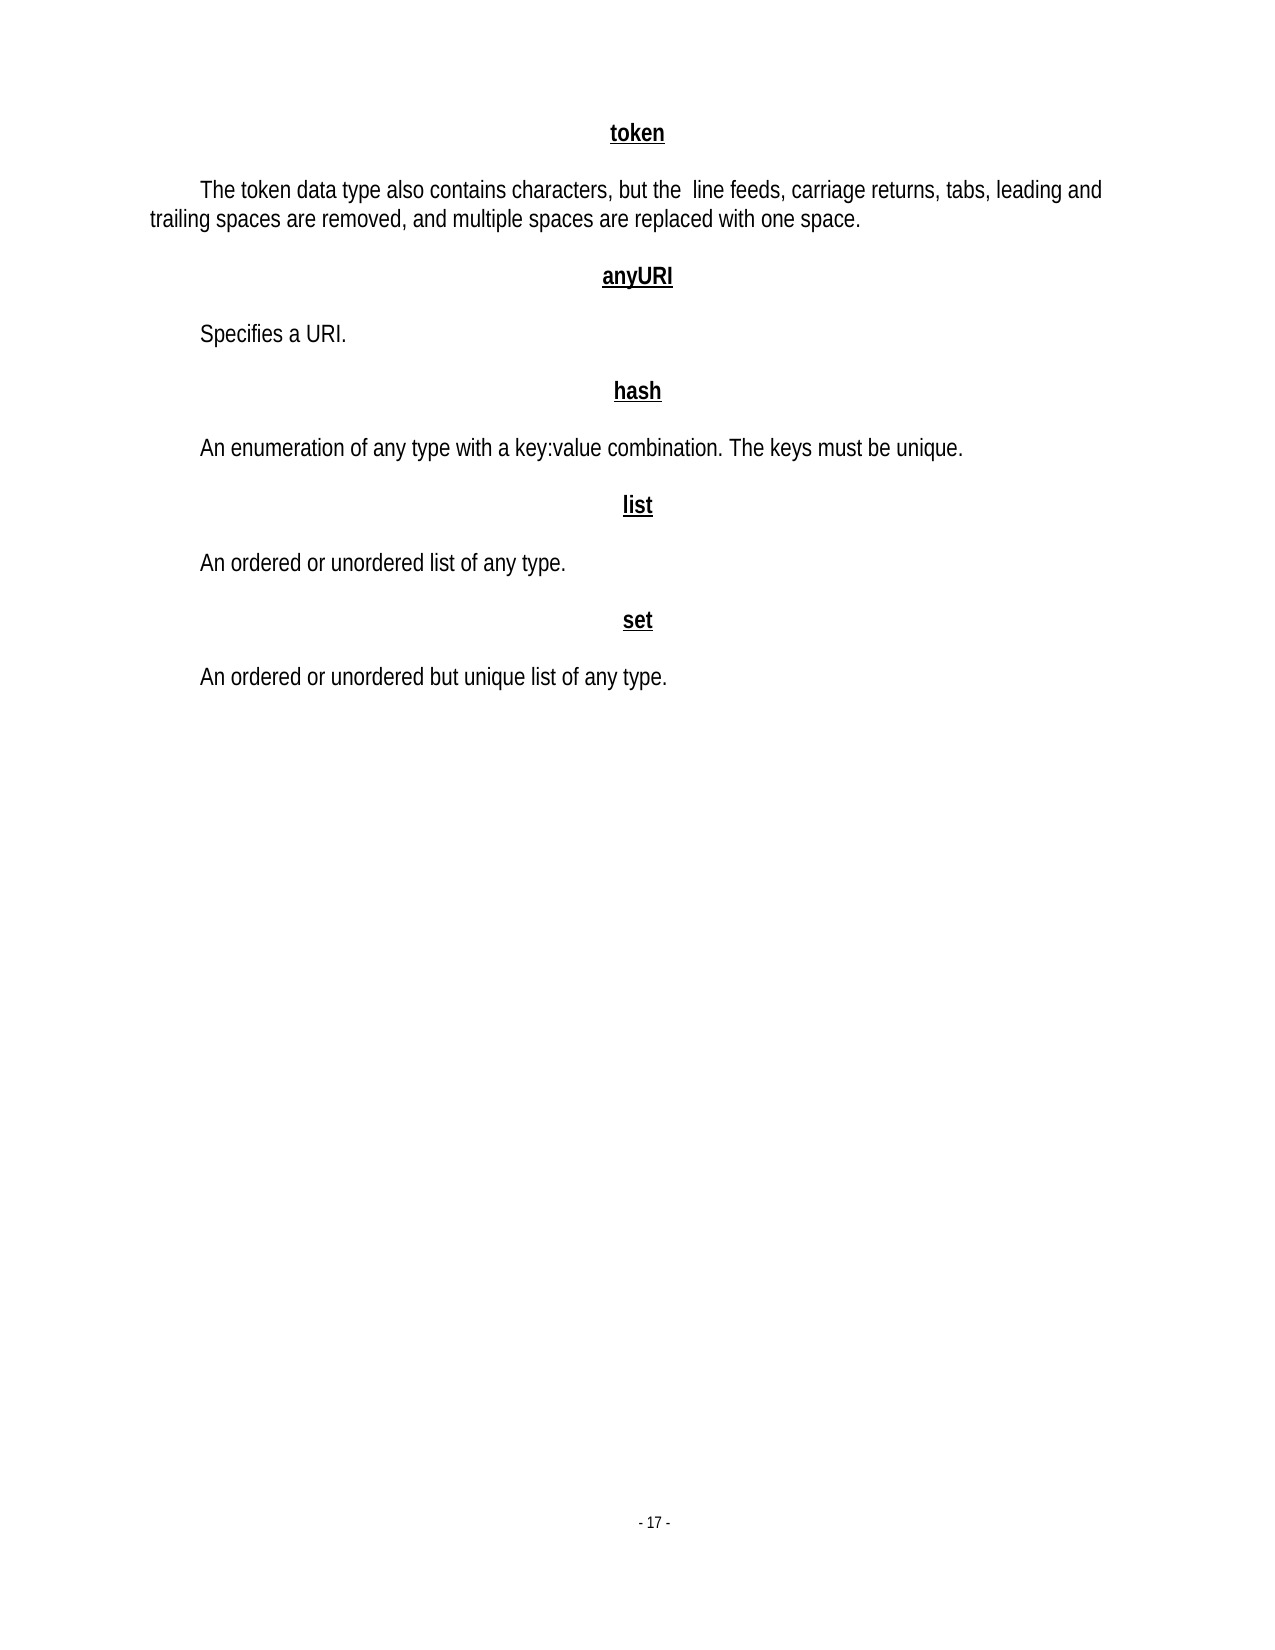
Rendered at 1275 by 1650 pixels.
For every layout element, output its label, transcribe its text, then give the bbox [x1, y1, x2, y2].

subtitle set [150, 605, 1125, 634]
subtitle list [150, 491, 1125, 519]
text Specifies a URI. [150, 319, 1125, 347]
text An ordered or unordered list of any type. [150, 548, 1125, 576]
subtitle anyURI [150, 261, 1125, 290]
text An ordered or unordered but unique list of any type. [150, 662, 1125, 691]
subtitle hash [150, 376, 1125, 404]
text The token data type also contains characters, but the line feeds, carriage returns, tabs, leading and trailing spaces are removed, and multiple spaces are replaced with one space. [150, 175, 1125, 233]
subtitle token [150, 118, 1125, 147]
text An enumeration of any type with a key:value combination. The keys must be unique. [150, 433, 1125, 462]
